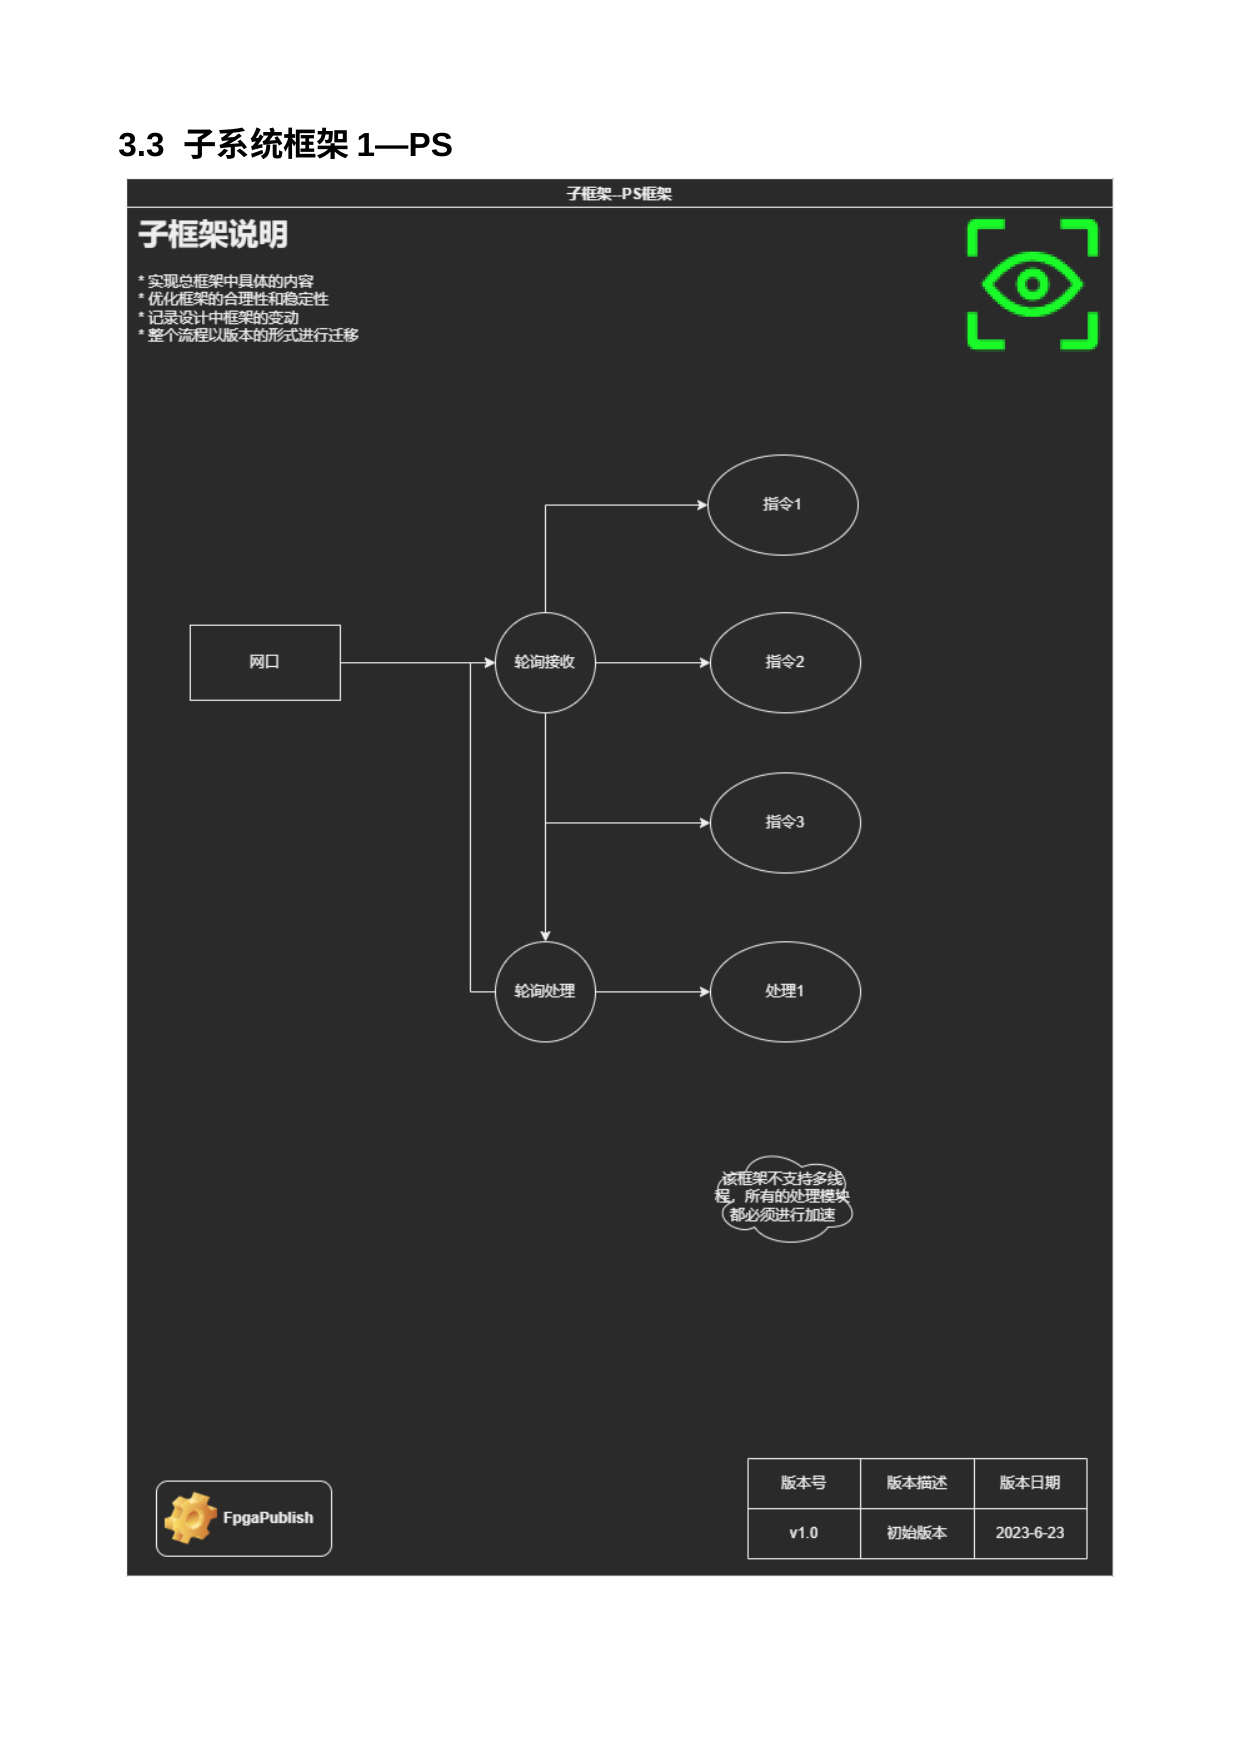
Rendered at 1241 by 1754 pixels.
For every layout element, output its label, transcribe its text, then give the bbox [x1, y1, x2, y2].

picture [126, 178, 1114, 1577]
subtitle 3.3 子系统框架1—PS [118, 118, 1122, 166]
